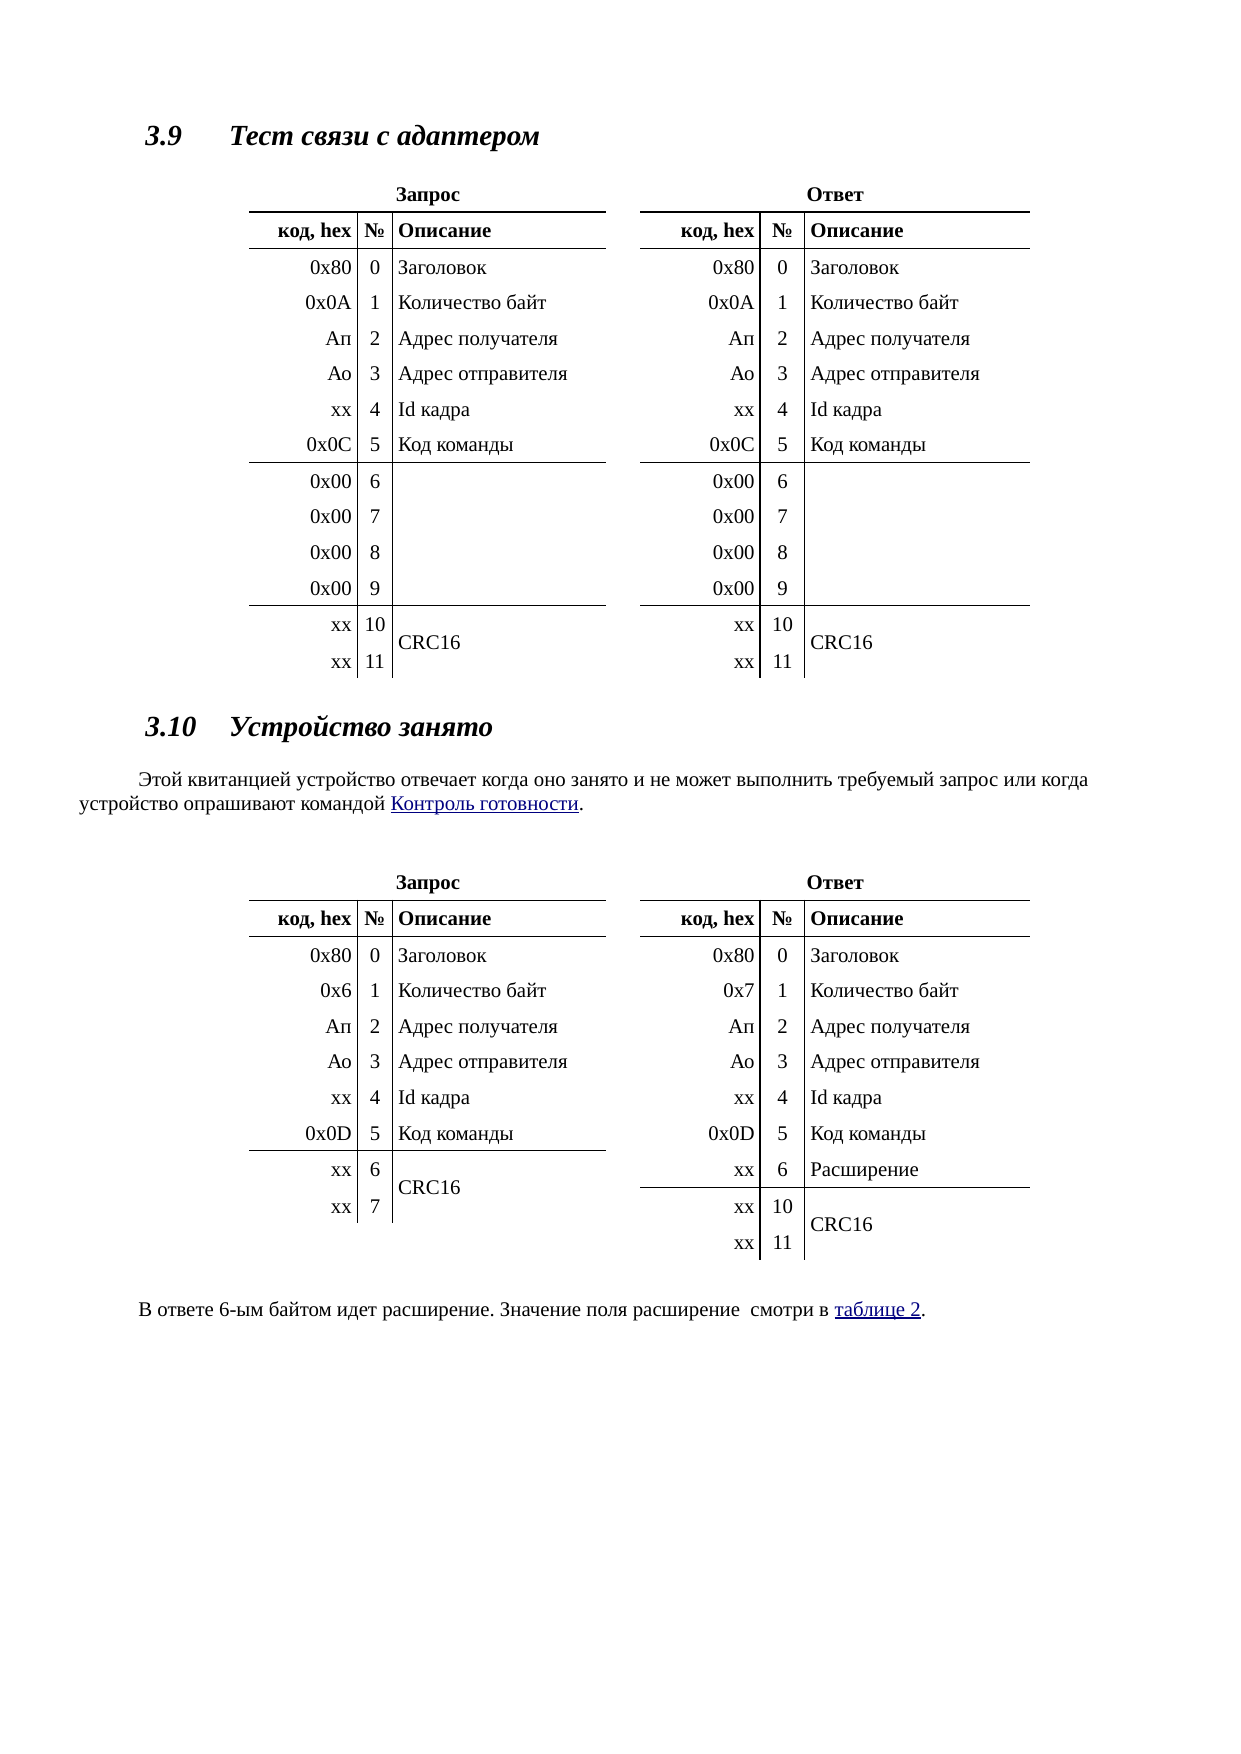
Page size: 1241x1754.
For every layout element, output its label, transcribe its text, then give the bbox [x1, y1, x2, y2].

table_cell 0x0D [249, 1115, 357, 1150]
table_cell 0x80 [640, 249, 759, 284]
table_header Ответ [640, 864, 1029, 899]
table_cell 11 [761, 642, 804, 678]
table_cell [606, 1223, 640, 1260]
table_cell 0x0D [640, 1115, 759, 1150]
table_cell Количество байт [805, 973, 1029, 1008]
table_cell код, hex [249, 213, 357, 248]
table_cell Количество байт [393, 285, 606, 320]
table_cell 5 [761, 427, 804, 462]
table_cell [606, 499, 640, 534]
table_cell CRC16 [393, 1151, 606, 1223]
table_header [606, 176, 640, 211]
table_cell [606, 534, 640, 570]
table_cell CRC16 [805, 1188, 1029, 1260]
table_cell [606, 462, 640, 499]
table_cell [606, 1008, 640, 1044]
table_cell 4 [358, 391, 392, 427]
table_cell Ап [249, 320, 357, 356]
table_cell Адрес отправителя [393, 356, 606, 391]
table_cell Адрес получателя [805, 1008, 1029, 1044]
table_cell xx [640, 1079, 759, 1115]
table_cell xx [640, 642, 759, 678]
table_cell Id кадра [393, 391, 606, 427]
table_cell 0x00 [640, 570, 759, 605]
table_cell [249, 1223, 357, 1260]
table_cell CRC16 [805, 606, 1029, 678]
table_cell Количество байт [393, 973, 606, 1008]
table_cell [606, 356, 640, 391]
table_cell Расширение [805, 1150, 1029, 1187]
table_cell [393, 534, 606, 570]
table_cell xx [249, 642, 357, 678]
table_cell 6 [358, 1151, 392, 1187]
table_cell 6 [761, 463, 804, 499]
table_cell Код команды [805, 1115, 1029, 1150]
table_cell [606, 1115, 640, 1150]
table_cell Адрес получателя [393, 1008, 606, 1044]
table_cell 0x0C [249, 427, 357, 462]
table_cell Id кадра [805, 1079, 1029, 1115]
table_cell Код команды [393, 427, 606, 462]
table_cell код, hex [640, 213, 759, 248]
table_cell [606, 642, 640, 678]
table_cell 11 [358, 642, 392, 678]
table_cell Описание [805, 213, 1029, 248]
table_cell Адрес получателя [393, 320, 606, 356]
table_cell xx [249, 391, 357, 427]
table_cell Ап [640, 320, 759, 356]
table_cell 3 [358, 1044, 392, 1079]
table_cell 1 [358, 973, 392, 1008]
table_cell Код команды [805, 427, 1029, 462]
table_cell Описание [805, 901, 1029, 936]
table_cell Id кадра [393, 1079, 606, 1115]
table_cell [805, 463, 1029, 499]
table_cell 0x0C [640, 427, 759, 462]
table_cell Ап [249, 1008, 357, 1044]
table_cell [606, 285, 640, 320]
table_cell Ао [640, 356, 759, 391]
table_cell 8 [358, 534, 392, 570]
table_cell [606, 1044, 640, 1079]
table_cell CRC16 [393, 606, 606, 678]
table_cell 2 [761, 1008, 804, 1044]
table_cell 5 [761, 1115, 804, 1150]
table_cell [393, 570, 606, 605]
table_cell 0x0А [640, 285, 759, 320]
table_cell 7 [358, 1187, 392, 1223]
subtitle Устройство занято [108, 709, 1187, 743]
table_cell 0x6 [249, 973, 357, 1008]
table_cell Код команды [393, 1115, 606, 1150]
table_cell 2 [358, 320, 392, 356]
subtitle Тест связи с адаптером [108, 118, 1187, 152]
table_cell 0x80 [249, 937, 357, 973]
table_cell [606, 936, 640, 973]
table_cell Количество байт [805, 285, 1029, 320]
table_cell 7 [761, 499, 804, 534]
table_cell [805, 570, 1029, 605]
table_cell Адрес отправителя [805, 356, 1029, 391]
table_cell [805, 499, 1029, 534]
table_cell xx [640, 1150, 759, 1187]
table_cell [606, 320, 640, 356]
table_cell № [358, 213, 392, 248]
table_cell 9 [761, 570, 804, 605]
table_cell 0 [358, 937, 392, 973]
table_cell 0 [358, 249, 392, 284]
table_cell № [761, 901, 804, 936]
table_cell 5 [358, 427, 392, 462]
table_cell код, hex [249, 901, 357, 936]
table_cell 0x0А [249, 285, 357, 320]
table_cell [805, 534, 1029, 570]
table_cell 10 [761, 606, 804, 642]
table_cell 0x00 [249, 534, 357, 570]
table_cell [357, 1223, 392, 1260]
table_cell 2 [761, 320, 804, 356]
table_cell 6 [761, 1150, 804, 1187]
table_cell [393, 463, 606, 499]
table_cell [606, 1187, 640, 1223]
table_cell [606, 570, 640, 605]
table_cell [606, 1150, 640, 1187]
table_cell 3 [761, 356, 804, 391]
table_cell 6 [358, 463, 392, 499]
table_header Ответ [640, 176, 1029, 211]
table_cell Ао [640, 1044, 759, 1079]
table_cell 9 [358, 570, 392, 605]
table_cell xx [249, 606, 357, 642]
table_cell 0x00 [640, 499, 759, 534]
table_cell [392, 1223, 606, 1260]
text В ответе 6-ым байтом идет расширение. Значение поля расширение смотри в таблице 2. [79, 1296, 1187, 1321]
table_cell 0x80 [640, 937, 759, 973]
table_cell xx [640, 606, 759, 642]
table_cell [606, 900, 640, 936]
table_cell Описание [393, 901, 606, 936]
table_cell Заголовок [393, 249, 606, 284]
table_cell 1 [358, 285, 392, 320]
table_cell [606, 1079, 640, 1115]
table_cell Ап [640, 1008, 759, 1044]
table_cell 8 [761, 534, 804, 570]
table_cell 1 [761, 973, 804, 1008]
table_cell [606, 427, 640, 462]
table_cell 0x00 [640, 463, 759, 499]
table_cell № [358, 901, 392, 936]
table_cell 0 [761, 249, 804, 284]
table_cell Адрес получателя [805, 320, 1029, 356]
table_cell Описание [393, 213, 606, 248]
table_cell xx [640, 1188, 759, 1223]
table_cell xx [640, 1223, 759, 1260]
table_cell Заголовок [805, 249, 1029, 284]
table_cell Ао [249, 356, 357, 391]
table_cell 0 [761, 937, 804, 973]
table_cell xx [640, 391, 759, 427]
table_cell Id кадра [805, 391, 1029, 427]
table_cell 4 [761, 391, 804, 427]
table_cell Заголовок [805, 937, 1029, 973]
table_cell [393, 499, 606, 534]
table_cell Адрес отправителя [805, 1044, 1029, 1079]
table_cell 0x00 [249, 463, 357, 499]
table_cell [606, 605, 640, 642]
table_cell 0x00 [249, 570, 357, 605]
table_cell № [761, 213, 804, 248]
table_cell 4 [761, 1079, 804, 1115]
table_cell 0x7 [640, 973, 759, 1008]
text Этой квитанцией устройство отвечает когда оно занято и не может выполнить требуемый запрос или когда устройство опрашивают командой Контроль готовности. [79, 767, 1187, 815]
table_cell 7 [358, 499, 392, 534]
table_header Запрос [249, 864, 606, 899]
table_cell 10 [761, 1188, 804, 1223]
table_header Запрос [249, 176, 606, 211]
table_cell 0x00 [640, 534, 759, 570]
table_cell [606, 211, 640, 248]
table_cell 0x80 [249, 249, 357, 284]
table_cell xx [249, 1151, 357, 1187]
table_cell Заголовок [393, 937, 606, 973]
table_cell 4 [358, 1079, 392, 1115]
table_header [606, 864, 640, 899]
table_cell Адрес отправителя [393, 1044, 606, 1079]
table_cell код, hex [640, 901, 759, 936]
table_cell xx [249, 1079, 357, 1115]
table_cell xx [249, 1187, 357, 1223]
table_cell 0x00 [249, 499, 357, 534]
table_cell 11 [761, 1223, 804, 1260]
table_cell 3 [761, 1044, 804, 1079]
table_cell 1 [761, 285, 804, 320]
table_cell 2 [358, 1008, 392, 1044]
table_cell 5 [358, 1115, 392, 1150]
table_cell [606, 391, 640, 427]
table_cell [606, 248, 640, 284]
table_cell 3 [358, 356, 392, 391]
table_cell Ао [249, 1044, 357, 1079]
table_cell [606, 973, 640, 1008]
table_cell 10 [358, 606, 392, 642]
